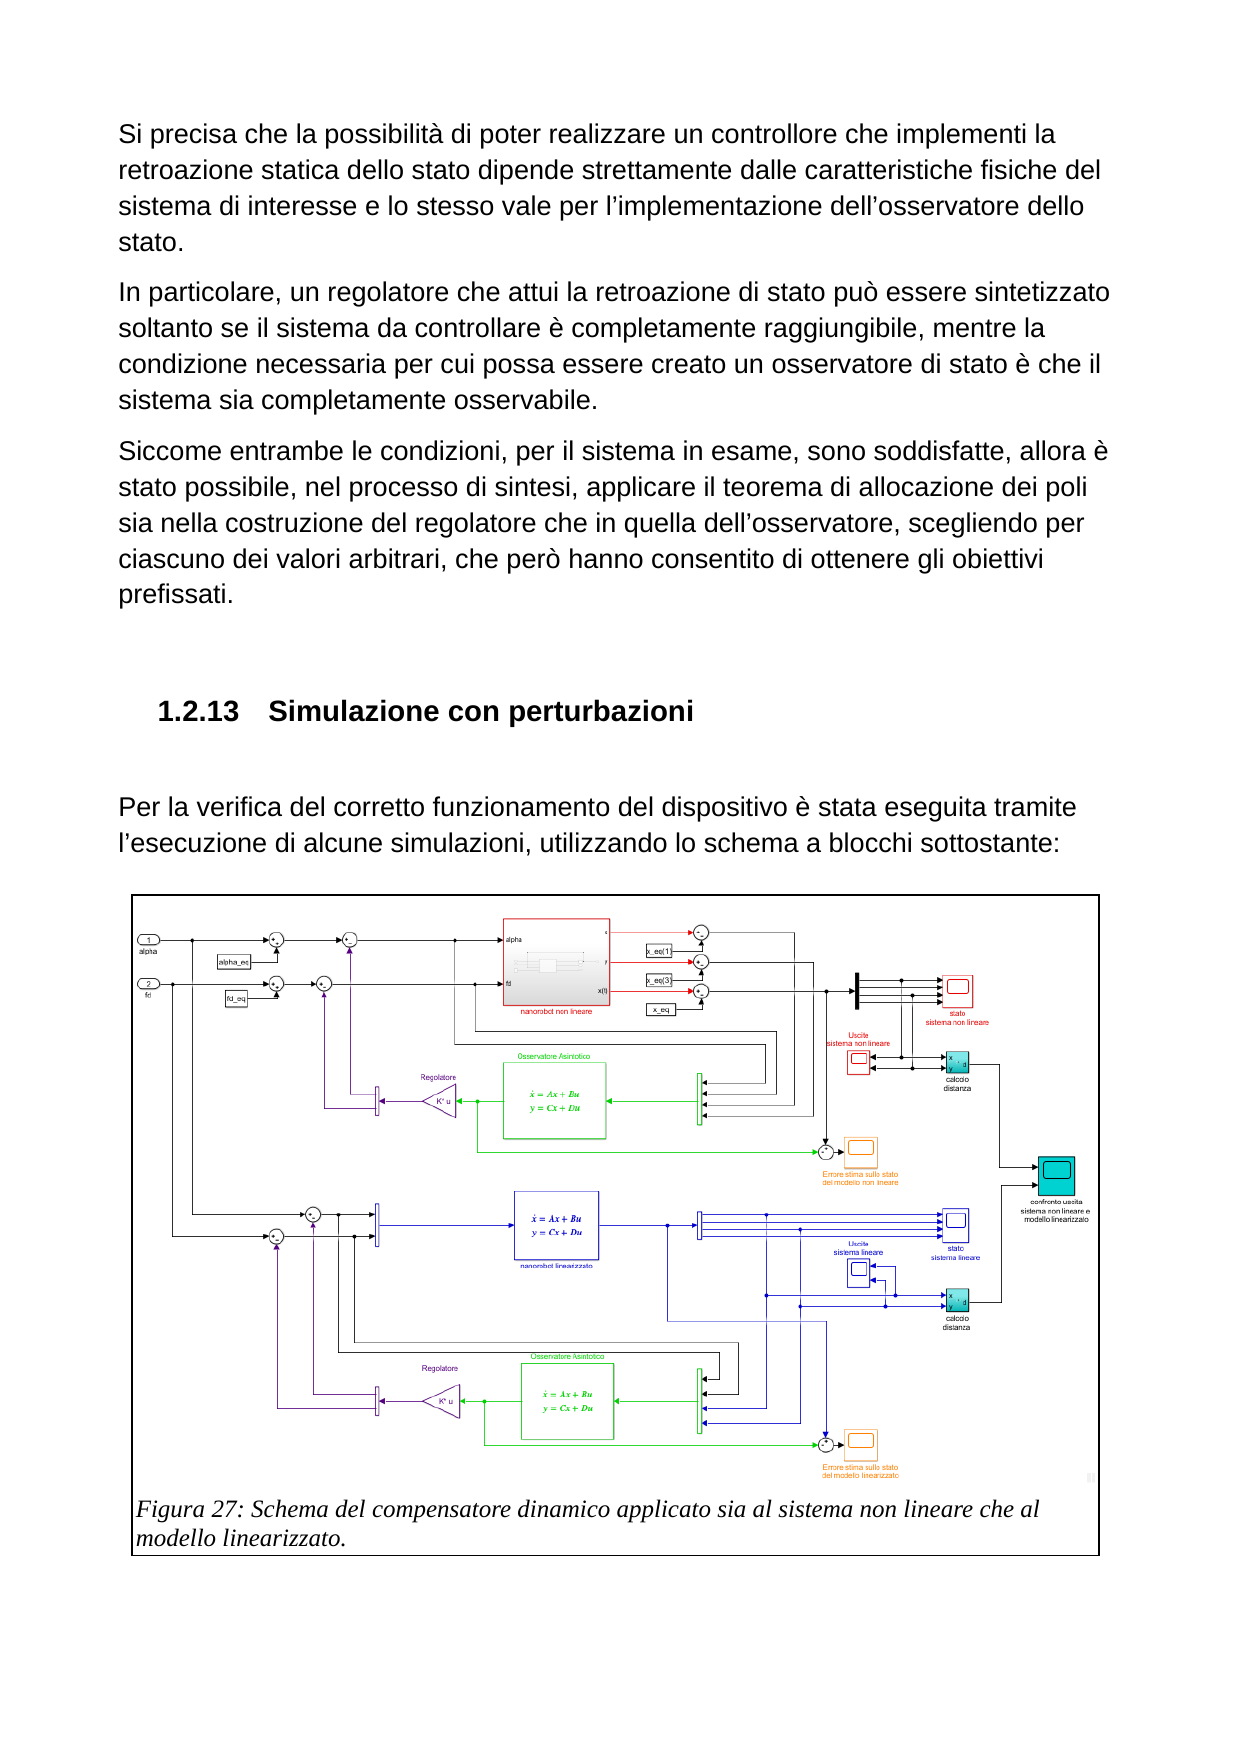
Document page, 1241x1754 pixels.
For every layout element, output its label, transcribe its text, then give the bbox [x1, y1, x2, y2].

subtitle Simulazione con perturbazioni [118, 694, 1122, 728]
text Siccome entrambe le condizioni, per il sistema in esame, sono soddisfatte, allora è stato possibile, nel processo di sintesi, applicare il teorema di allocazione dei poli sia nella costruzione del regolatore che in quella dell’osservatore, scegliendo per ciascuno dei valori arbitrari, che però hanno consentito di ottenere gli obiettivi prefissati. [118, 435, 1122, 610]
text Per la verifica del corretto funzionamento del dispositivo è stata eseguita tramite l’esecuzione di alcune simulazioni, utilizzando lo schema a blocchi sottostante: [118, 791, 1122, 858]
text In particolare, un regolatore che attui la retroazione di stato può essere sintetizzato soltanto se il sistema da controllare è completamente raggiungibile, mentre la condizione necessaria per cui possa essere creato un osservatore di stato è che il sistema sia completamente osservabile. [118, 276, 1122, 416]
text Si precisa che la possibilità di poter realizzare un controllore che implementi la retroazione statica dello stato dipende strettamente dalle caratteristiche fisiche del sistema di interesse e lo stesso vale per l’implementazione dell’osservatore dello stato. [118, 118, 1122, 257]
picture [135, 911, 1096, 1482]
text Figura 27: Schema del compensatore dinamico applicato sia al sistema non lineare che al modello linearizzato. [136, 1482, 1096, 1552]
